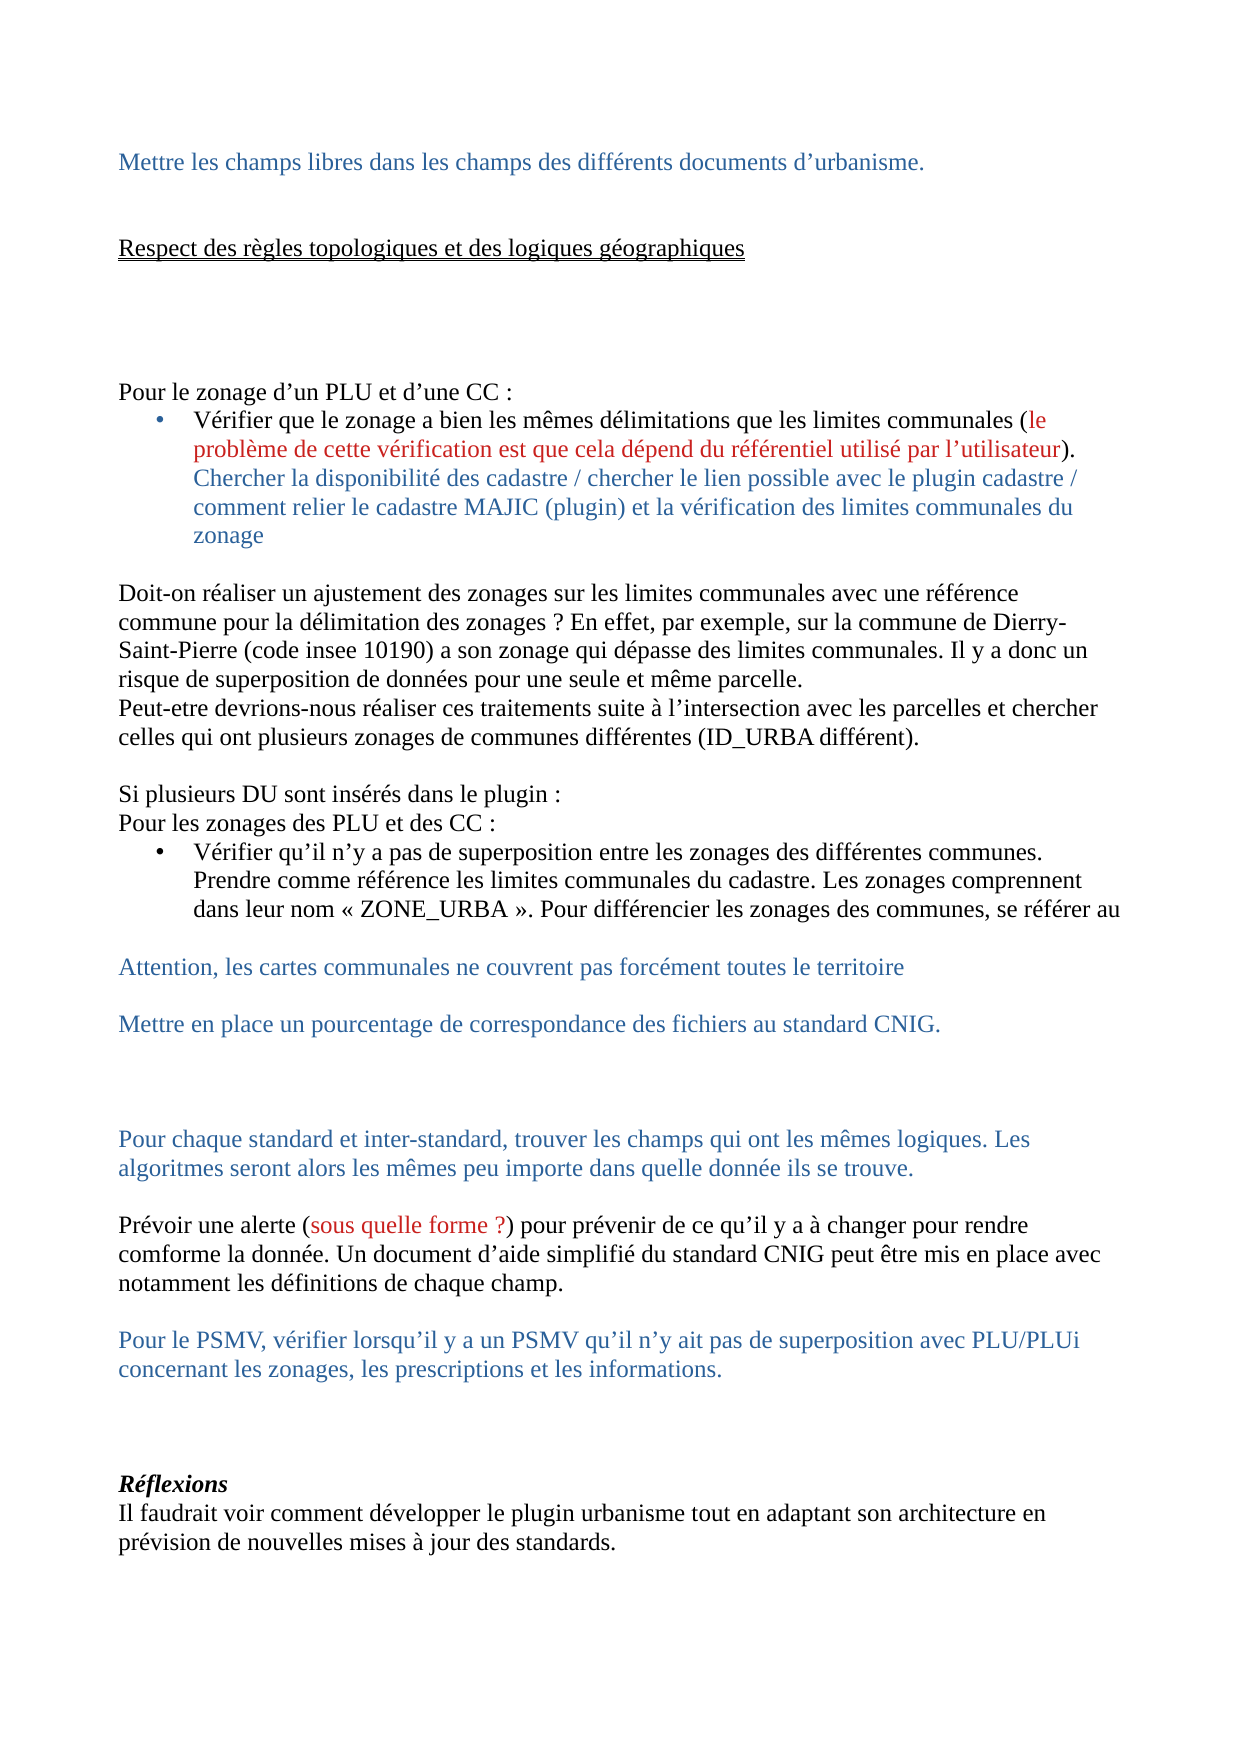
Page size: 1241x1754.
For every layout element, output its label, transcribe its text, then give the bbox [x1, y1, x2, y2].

text Respect des règles topologiques et des logiques géographiques [118, 233, 1122, 262]
text Mettre en place un pourcentage de correspondance des fichiers au standard CNIG. [118, 1009, 1122, 1038]
text Il faudrait voir comment développer le plugin urbanisme tout en adaptant son architecture en prévision de nouvelles mises à jour des standards. [118, 1498, 1122, 1556]
text Pour chaque standard et inter-standard, trouver les champs qui ont les mêmes logiques. Les algoritmes seront alors les mêmes peu importe dans quelle donnée ils se trouve. [118, 1124, 1122, 1182]
text Prévoir une alerte (sous quelle forme ?) pour prévenir de ce qu’il y a à changer pour rendre comforme la donnée. Un document d’aide simplifié du standard CNIG peut être mis en place avec notamment les définitions de chaque champ. [118, 1211, 1122, 1297]
text Pour le PSMV, vérifier lorsqu’il y a un PSMV qu’il n’y ait pas de superposition avec PLU/PLUi concernant les zonages, les prescriptions et les informations. [118, 1326, 1122, 1383]
text Doit-on réaliser un ajustement des zonages sur les limites communales avec une référence commune pour la délimitation des zonages ? En effet, par exemple, sur la commune de Dierry-Saint-Pierre (code insee 10190) a son zonage qui dépasse des limites communales. Il y a donc un risque de superposition de données pour une seule et même parcelle. [118, 578, 1122, 693]
text Mettre les champs libres dans les champs des différents documents d’urbanisme. [118, 147, 1122, 176]
text Pour les zonages des PLU et des CC : [118, 808, 1122, 837]
text Peut-etre devrions-nous réaliser ces traitements suite à l’intersection avec les parcelles et chercher celles qui ont plusieurs zonages de communes différentes (ID_URBA différent). [118, 693, 1122, 751]
text Pour le zonage d’un PLU et d’une CC : [118, 377, 1122, 406]
text Attention, les cartes communales ne couvrent pas forcément toutes le territoire [118, 952, 1122, 981]
list Vérifier qu’il n’y a pas de superposition entre les zonages des différentes communes. Prendre comme référence les limites communales du cadastre. Les zonages comprennent dans leur nom « ZONE_URBA ». Pour différencier les zonages des communes, se référer au [156, 837, 1122, 923]
list Vérifier que le zonage a bien les mêmes délimitations que les limites communales (le problème de cette vérification est que cela dépend du référentiel utilisé par l’utilisateur). Chercher la disponibilité des cadastre / chercher le lien possible avec le plugin cadastre / comment relier le cadastre MAJIC (plugin) et la vérification des limites communales du zonage [156, 406, 1122, 549]
text Si plusieurs DU sont insérés dans le plugin : [118, 779, 1122, 808]
text Réflexions [118, 1469, 1122, 1498]
